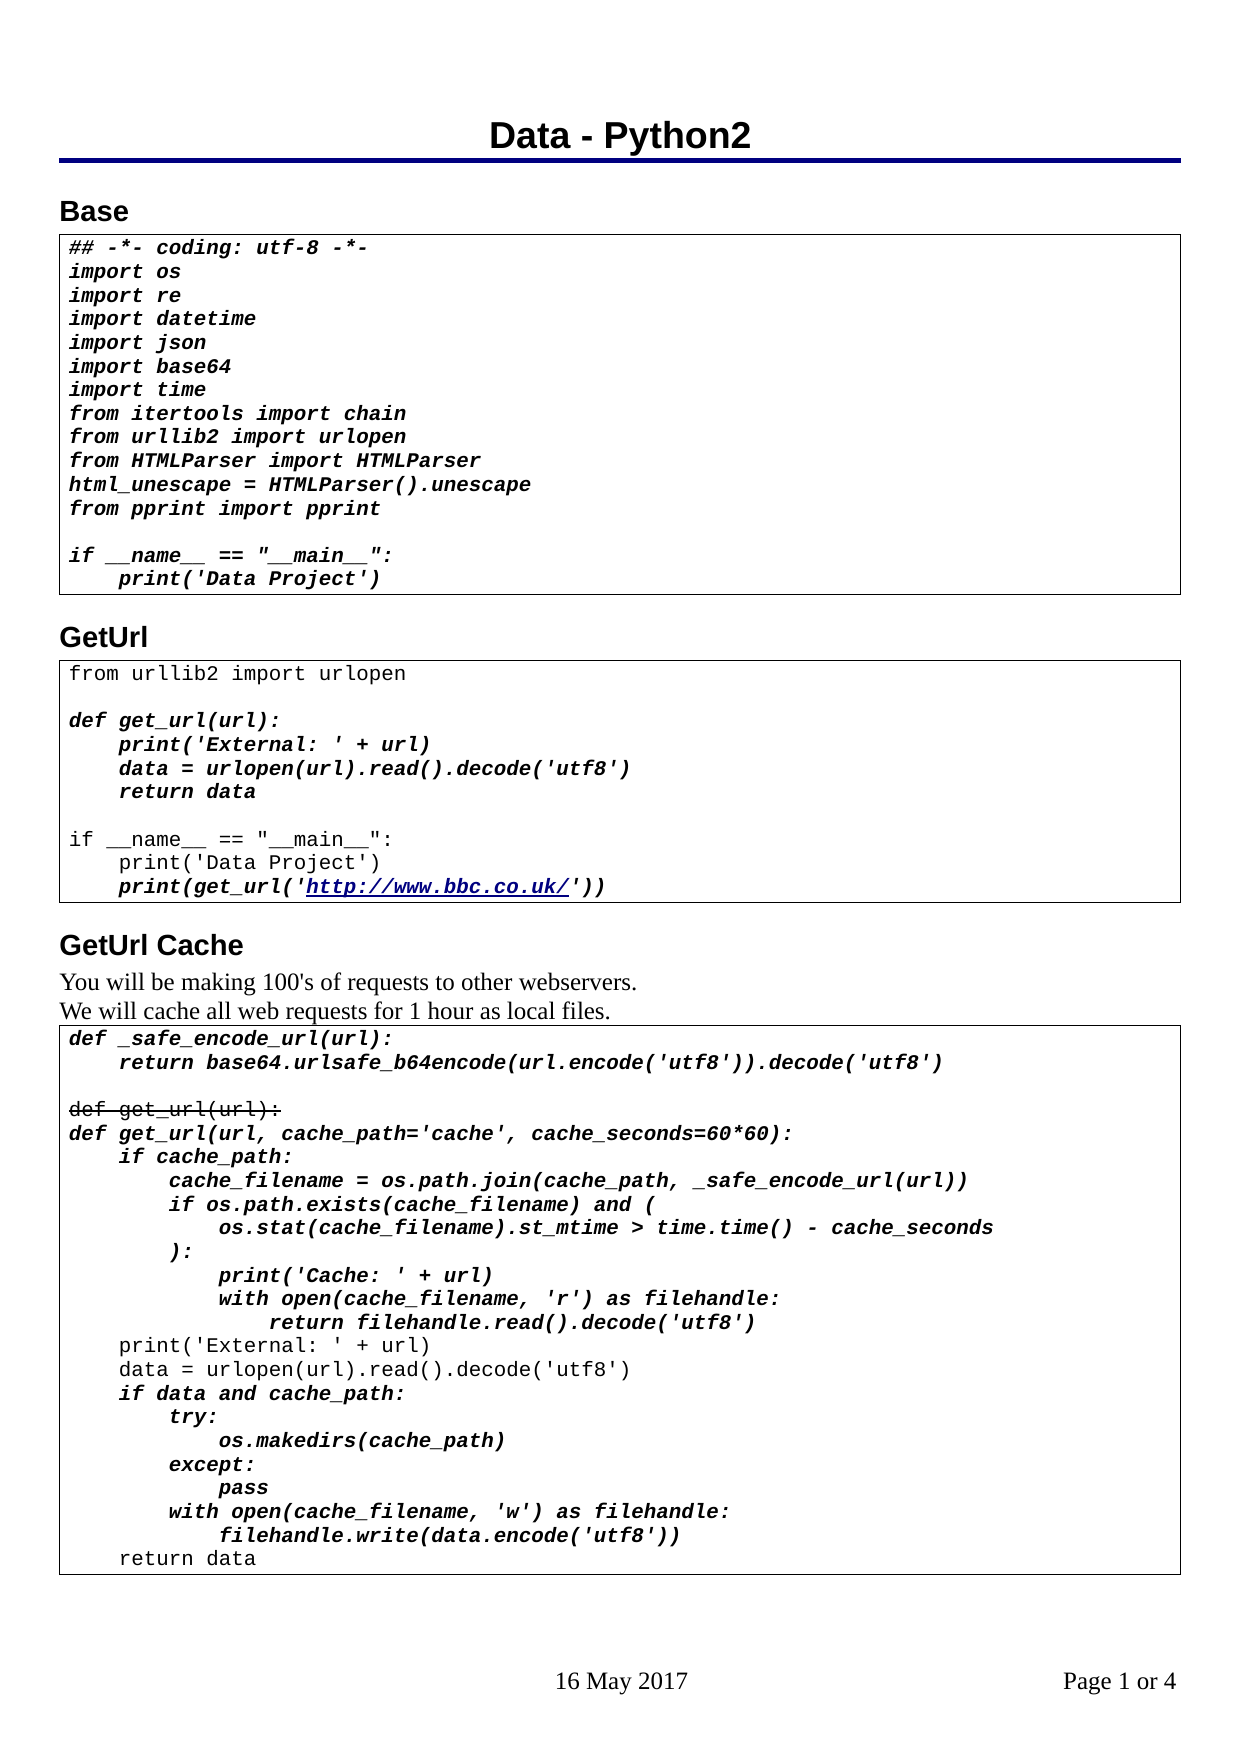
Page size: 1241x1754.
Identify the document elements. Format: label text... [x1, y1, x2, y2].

text return filehandle.read().decode('utf8') [60, 1309, 1180, 1332]
text print('Data Project') [60, 565, 1180, 594]
text import base64 [60, 352, 1180, 376]
text from urllib2 import urlopen [60, 661, 1180, 687]
text return base64.urlsafe_b64encode(url.encode('utf8')).decode('utf8') [60, 1049, 1180, 1075]
text print('Cache: ' + url) [60, 1261, 1180, 1285]
text import os [60, 258, 1180, 282]
text os.makedirs(cache_path) [60, 1427, 1180, 1451]
text ## -*- coding: utf-8 -*- [60, 235, 1180, 258]
text if data and cache_path: [60, 1380, 1180, 1403]
text from HTMLParser import HTMLParser [60, 447, 1180, 471]
text return data [60, 778, 1180, 805]
text print('External: ' + url) [60, 1332, 1180, 1356]
text if __name__ == "__main__": [60, 542, 1180, 565]
text if os.path.exists(cache_filename) and ( [60, 1191, 1180, 1214]
text pass [60, 1474, 1180, 1498]
text from itertools import chain [60, 400, 1180, 423]
text filehandle.write(data.encode('utf8')) [60, 1522, 1180, 1545]
subtitle GetUrl [59, 620, 1181, 654]
text from urllib2 import urlopen [60, 423, 1180, 447]
text data = urlopen(url).read().decode('utf8') [60, 1356, 1180, 1380]
text data = urlopen(url).read().decode('utf8') [60, 754, 1180, 778]
text from pprint import pprint [60, 494, 1180, 521]
text print('External: ' + url) [60, 731, 1180, 754]
text with open(cache_filename, 'r') as filehandle: [60, 1285, 1180, 1309]
subtitle GetUrl Cache [59, 928, 1181, 961]
text try: [60, 1403, 1180, 1427]
subtitle Base [59, 194, 1181, 228]
text except: [60, 1451, 1180, 1474]
text def get_url(url): [60, 1096, 1180, 1119]
text def _safe_encode_url(url): [60, 1026, 1180, 1049]
text import time [60, 376, 1180, 400]
text os.stat(cache_filename).st_mtime > time.time() - cache_seconds [60, 1214, 1180, 1238]
text with open(cache_filename, 'w') as filehandle: [60, 1498, 1180, 1522]
text import json [60, 329, 1180, 352]
text import re [60, 282, 1180, 305]
text if __name__ == "__main__": [60, 826, 1180, 849]
text ): [60, 1238, 1180, 1261]
text html_unescape = HTMLParser().unescape [60, 471, 1180, 494]
text You will be making 100's of requests to other webservers. [59, 967, 1181, 996]
text if cache_path: [60, 1143, 1180, 1167]
text return data [60, 1545, 1180, 1574]
text def get_url(url, cache_path='cache', cache_seconds=60*60): [60, 1119, 1180, 1143]
text import datetime [60, 305, 1180, 329]
text We will cache all web requests for 1 hour as local files. [59, 996, 1181, 1025]
text print('Data Project') [60, 849, 1180, 873]
subtitle Data - Python2 [59, 113, 1181, 158]
text print(get_url('http://www.bbc.co.uk/')) [60, 873, 1180, 902]
text cache_filename = os.path.join(cache_path, _safe_encode_url(url)) [60, 1167, 1180, 1191]
text def get_url(url): [60, 707, 1180, 731]
